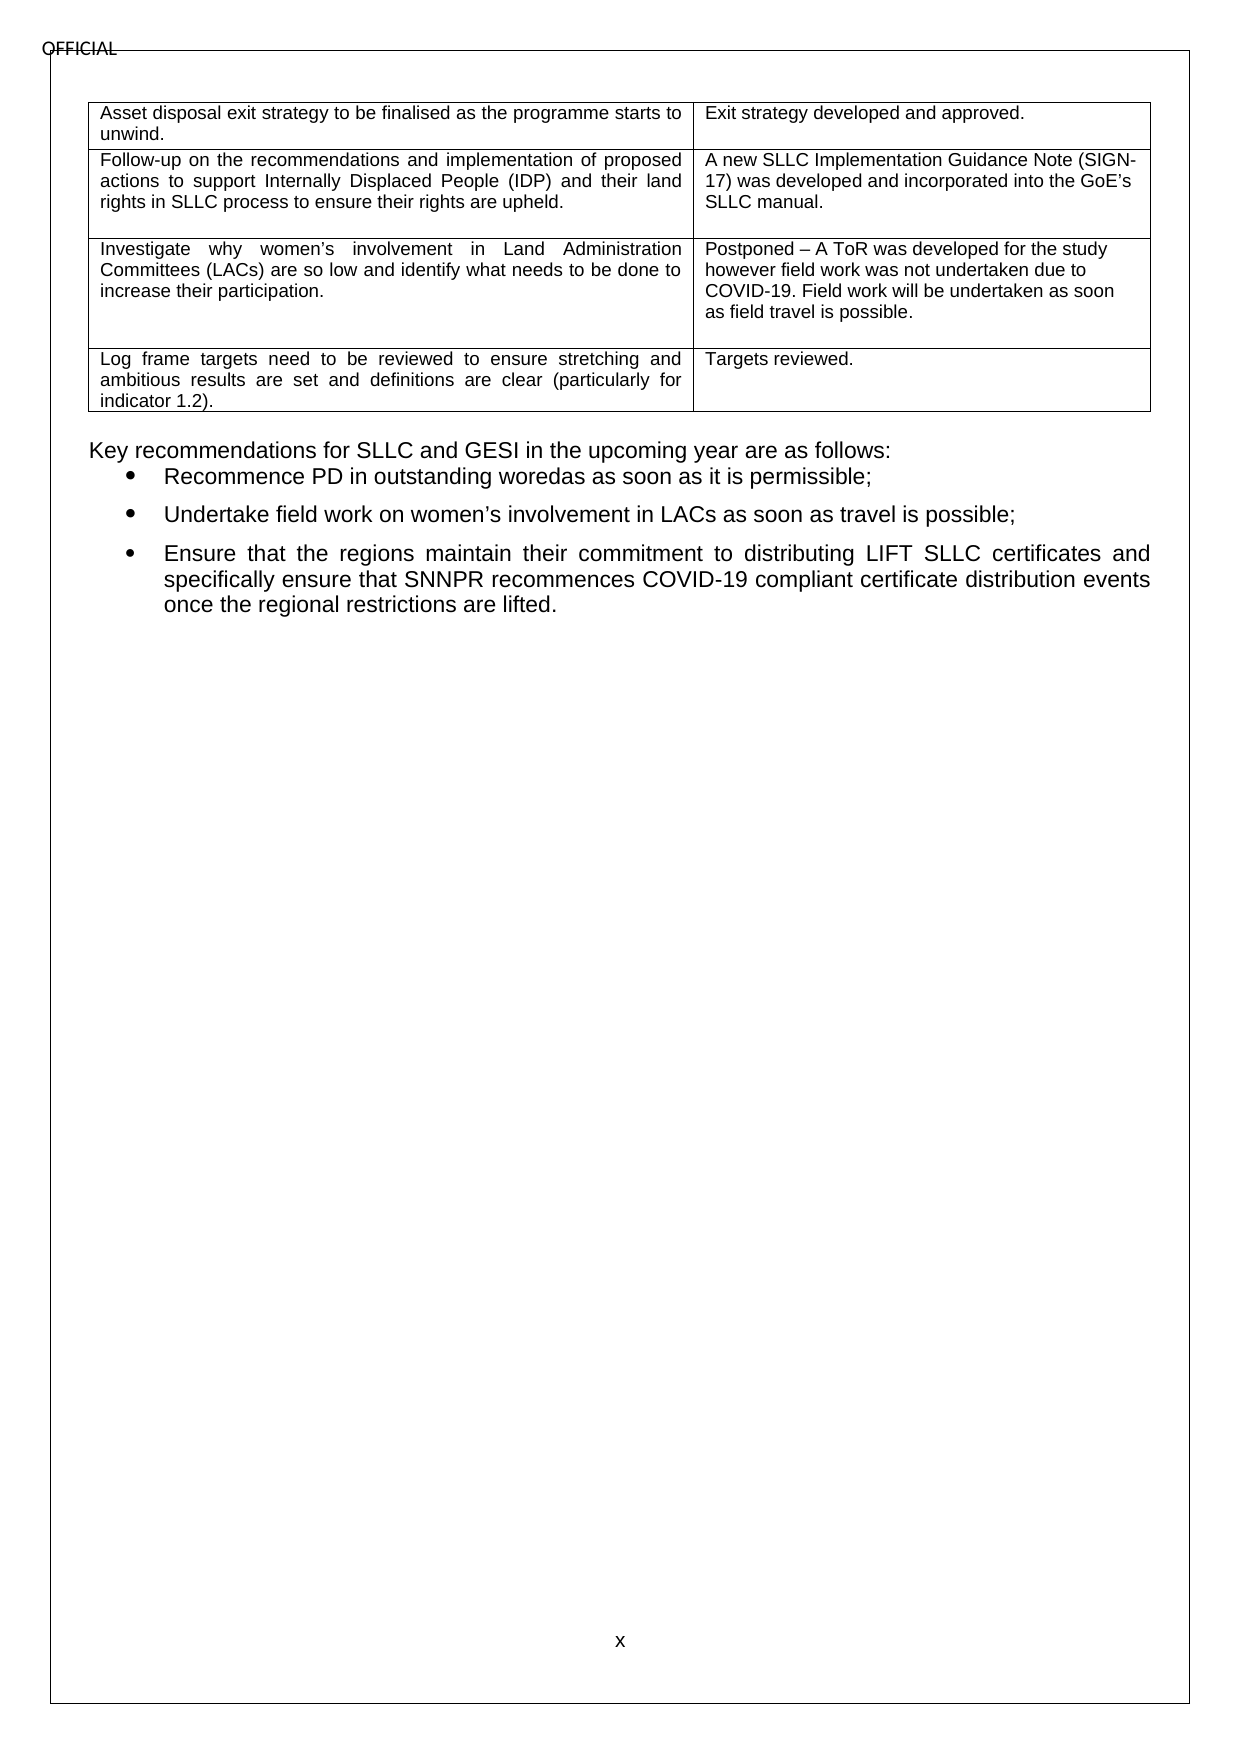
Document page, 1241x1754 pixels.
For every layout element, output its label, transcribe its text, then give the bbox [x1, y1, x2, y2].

table_cell Log frame targets need to be reviewed to ensure stretching and ambitious results are set and definitions are clear (particularly for indicator 1.2). [89, 349, 693, 411]
table_cell Exit strategy developed and approved. [694, 103, 1150, 149]
table_cell Investigate why women’s involvement in Land Administration Committees (LACs) are so low and identify what needs to be done to increase their participation. [89, 239, 693, 347]
list Undertake field work on women’s involvement in LACs as soon as travel is possible; [126, 502, 1152, 528]
table_cell Follow-up on the recommendations and implementation of proposed actions to support Internally Displaced People (IDP) and their land rights in SLLC process to ensure their rights are upheld. [89, 150, 693, 238]
list Recommence PD in outstanding woredas as soon as it is permissible; [126, 463, 1152, 490]
table_cell Postponed – A ToR was developed for the study however field work was not undertaken due to COVID-19. Field work will be undertaken as soon as field travel is possible. [694, 239, 1150, 347]
table_cell Targets reviewed. [694, 349, 1150, 411]
list Ensure that the regions maintain their commitment to distributing LIFT SLLC certificates and specifically ensure that SNNPR recommences COVID-19 compliant certificate distribution events once the regional restrictions are lifted. [126, 541, 1152, 618]
table_cell A new SLLC Implementation Guidance Note (SIGN-17) was developed and incorporated into the GoE’s SLLC manual. [694, 150, 1150, 238]
text Key recommendations for SLLC and GESI in the upcoming year are as follows: [89, 438, 1152, 463]
table_cell Asset disposal exit strategy to be finalised as the programme starts to unwind. [89, 103, 693, 149]
